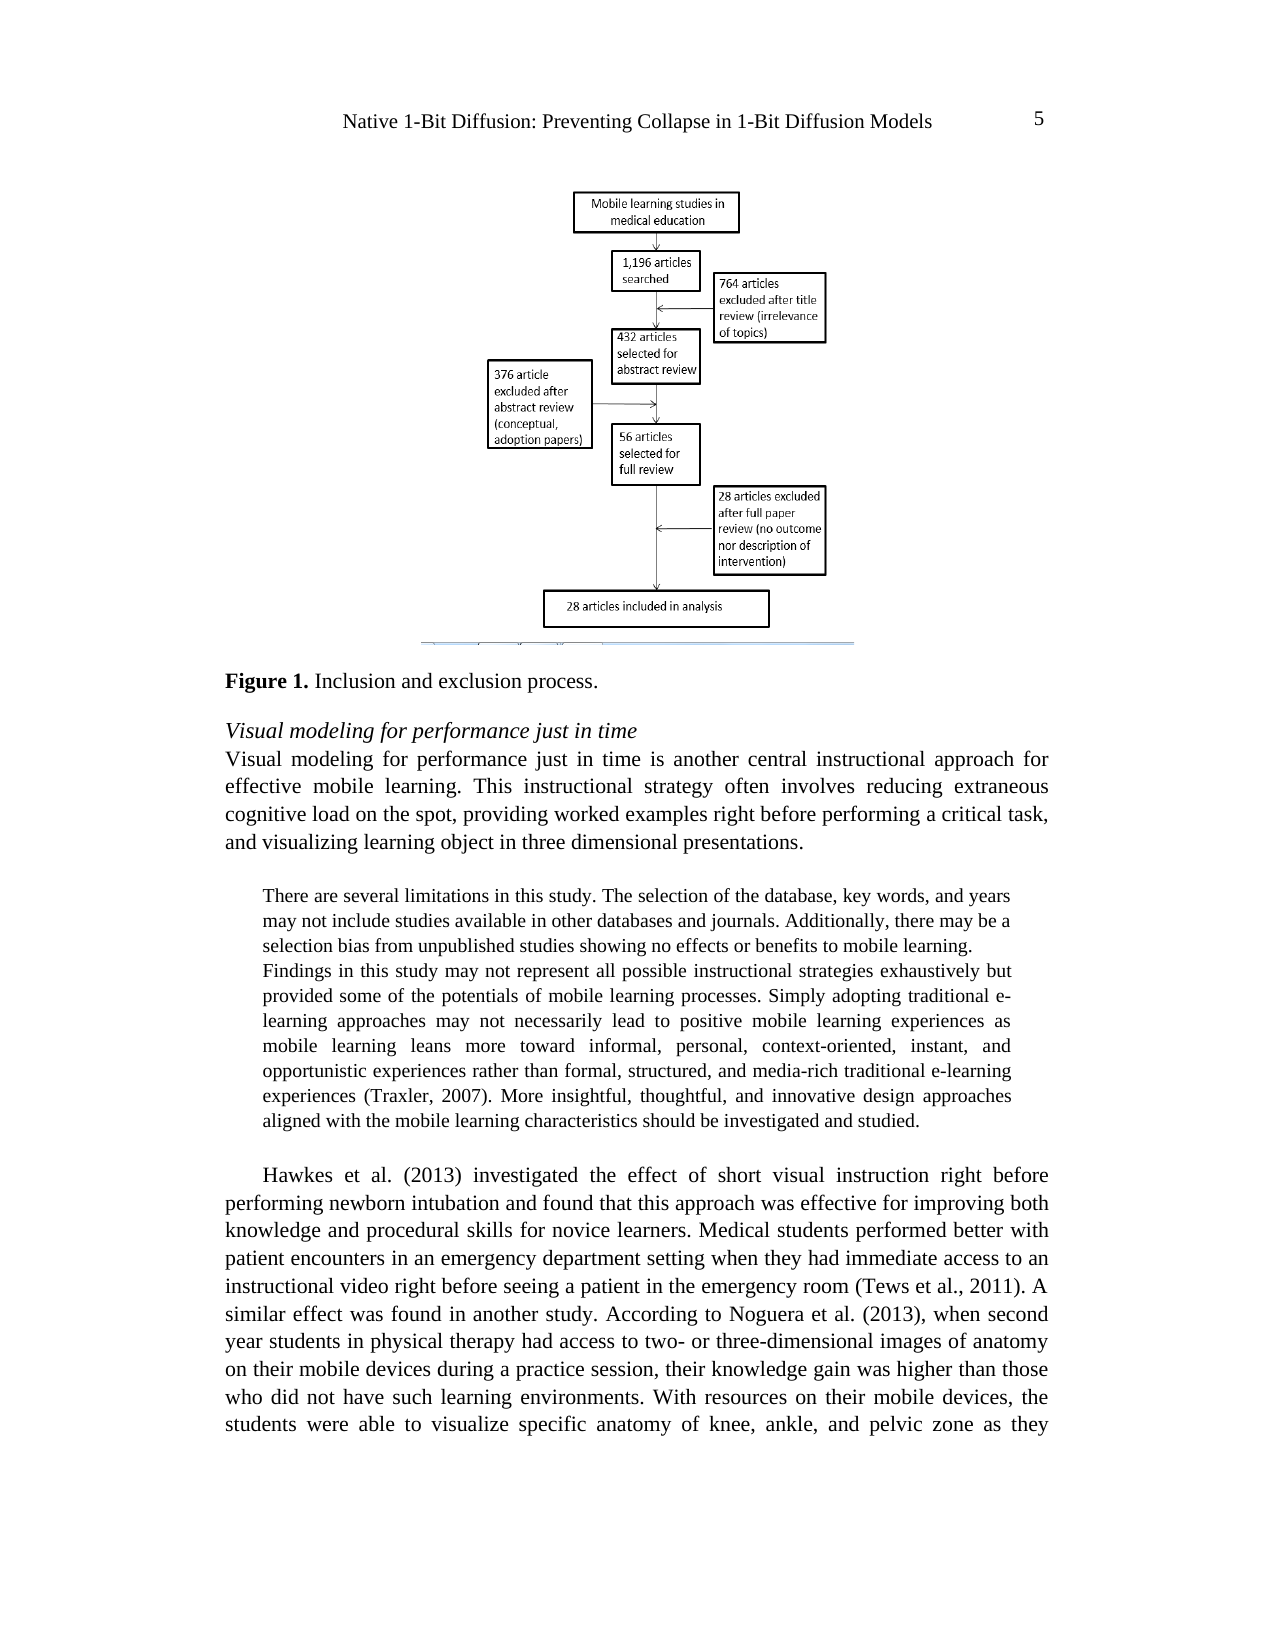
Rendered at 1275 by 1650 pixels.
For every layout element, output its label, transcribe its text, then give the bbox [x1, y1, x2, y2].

picture [421, 168, 855, 645]
text Hawkes et al. (2013) investigated the effect of short visual instruction right before performing newborn intubation and found that this approach was effective for improving both knowledge and procedural skills for novice learners. Medical students performed better with patient encounters in an emergency department setting when they had immediate access to an instructional video right before seeing a patient in the emergency room (Tews et al., 2011). A similar effect was found in another study. According to Noguera et al. (2013), when second year students in physical therapy had access to two- or three-dimensional images of anatomy on their mobile devices during a practice session, their knowledge gain was higher than those who did not have such learning environments. With resources on their mobile devices, the students were able to visualize specific anatomy of knee, ankle, and pelvic zone as they [225, 1162, 1050, 1437]
text Findings in this study may not represent all possible instructional strategies exhaustively but provided some of the potentials of mobile learning processes. Simply adopting traditional e-learning approaches may not necessarily lead to positive mobile learning experiences as mobile learning leans more toward informal, personal, context-oriented, instant, and opportunistic experiences rather than formal, structured, and media-rich traditional e-learning experiences (Traxler, 2007). More insightful, thoughtful, and innovative design approaches aligned with the mobile learning characteristics should be investigated and studied. [262, 959, 1012, 1132]
text Figure 1. Inclusion and exclusion process. [225, 668, 1050, 693]
text Visual modeling for performance just in time [225, 717, 1050, 743]
text Visual modeling for performance just in time is another central instructional approach for effective mobile learning. This instructional strategy often involves reducing extraneous cognitive load on the spot, providing worked examples right before performing a critical task, and visualizing learning object in three dimensional presentations. [225, 746, 1050, 854]
text There are several limitations in this study. The selection of the database, key words, and years may not include studies available in other databases and journals. Additionally, there may be a selection bias from unpublished studies showing no effects or benefits to mobile learning. [262, 884, 1012, 957]
